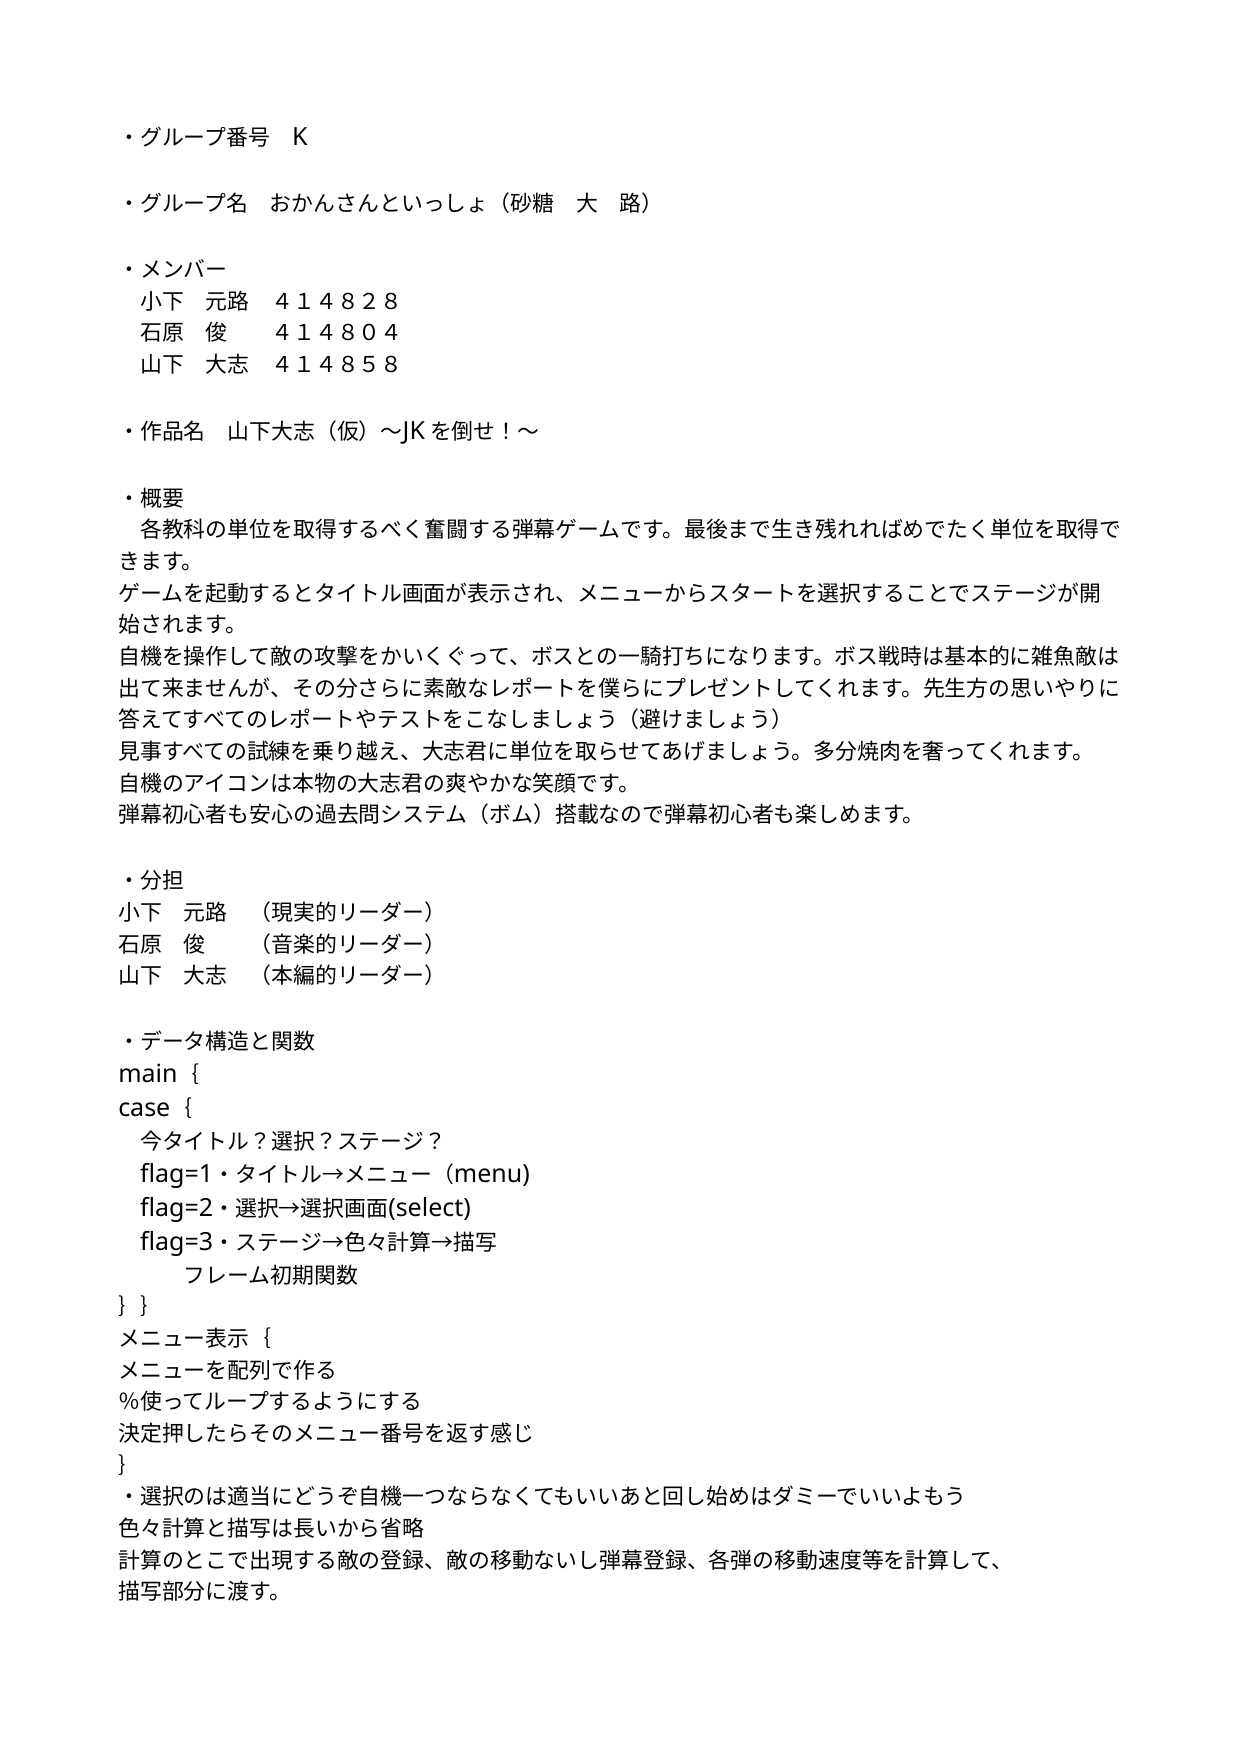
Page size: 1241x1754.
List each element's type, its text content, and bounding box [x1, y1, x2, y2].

text 計算のとこで出現する敵の登録、敵の移動ないし弾幕登録、各弾の移動速度等を計算して、 [118, 1543, 1122, 1574]
text 今タイトル？選択？ステージ？ [118, 1124, 1122, 1155]
text 石原 俊 （音楽的リーダー） [118, 927, 1122, 958]
text ・グループ名 おかんさんといっしょ（砂糖 大 路） [118, 186, 1122, 218]
text 山下 大志 （本編的リーダー） [118, 958, 1122, 990]
text ｝｝ [118, 1289, 1122, 1321]
text ・選択のは適当にどうぞ自機一つならなくてもいいあと回し始めはダミーでいいよもう [118, 1479, 1122, 1511]
text 小下 元路 ４１４８２８ [118, 284, 1122, 315]
text ・概要 [118, 481, 1122, 512]
text ％使ってループするようにする [118, 1384, 1122, 1416]
text 描写部分に渡す。 [118, 1574, 1122, 1606]
text flag=3・ステージ→色々計算→描写 [118, 1223, 1122, 1258]
text flag=2・選択→選択画面(select) [118, 1189, 1122, 1223]
text main｛ [118, 1056, 1122, 1090]
text ・メンバー [118, 252, 1122, 284]
text case｛ [118, 1090, 1122, 1124]
text ・グループ番号 K [118, 118, 1122, 152]
text 各教科の単位を取得するべく奮闘する弾幕ゲームです。最後まで生き残れればめでたく単位を取得できます。 [118, 512, 1122, 576]
text 色々計算と描写は長いから省略 [118, 1511, 1122, 1543]
text メニューを配列で作る [118, 1353, 1122, 1384]
text ・分担 [118, 863, 1122, 895]
text flag=1・タイトル→メニュー（menu) [118, 1155, 1122, 1189]
text ｝ [118, 1448, 1122, 1479]
text 自機を操作して敵の攻撃をかいくぐって、ボスとの一騎打ちになります。ボス戦時は基本的に雑魚敵は出て来ませんが、その分さらに素敵なレポートを僕らにプレゼントしてくれます。先生方の思いやりに答えてすべてのレポートやテストをこなしましょう（避けましょう） [118, 639, 1122, 734]
text ・データ構造と関数 [118, 1024, 1122, 1056]
text メニュー表示｛ [118, 1321, 1122, 1353]
text ゲームを起動するとタイトル画面が表示され、メニューからスタートを選択することでステージが開始されます。 [118, 576, 1122, 639]
text 弾幕初心者も安心の過去問システム（ボム）搭載なので弾幕初心者も楽しめます。 [118, 797, 1122, 829]
text 見事すべての試練を乗り越え、大志君に単位を取らせてあげましょう。多分焼肉を奢ってくれます。 [118, 734, 1122, 766]
text 小下 元路 （現実的リーダー） [118, 895, 1122, 927]
text 山下 大志 ４１４８５８ [118, 347, 1122, 379]
text 石原 俊 ４１４８０４ [118, 315, 1122, 347]
text フレーム初期関数 [118, 1258, 1122, 1289]
text ・作品名 山下大志（仮）〜JKを倒せ！〜 [118, 413, 1122, 447]
text 決定押したらそのメニュー番号を返す感じ [118, 1416, 1122, 1448]
text 自機のアイコンは本物の大志君の爽やかな笑顔です。 [118, 766, 1122, 797]
